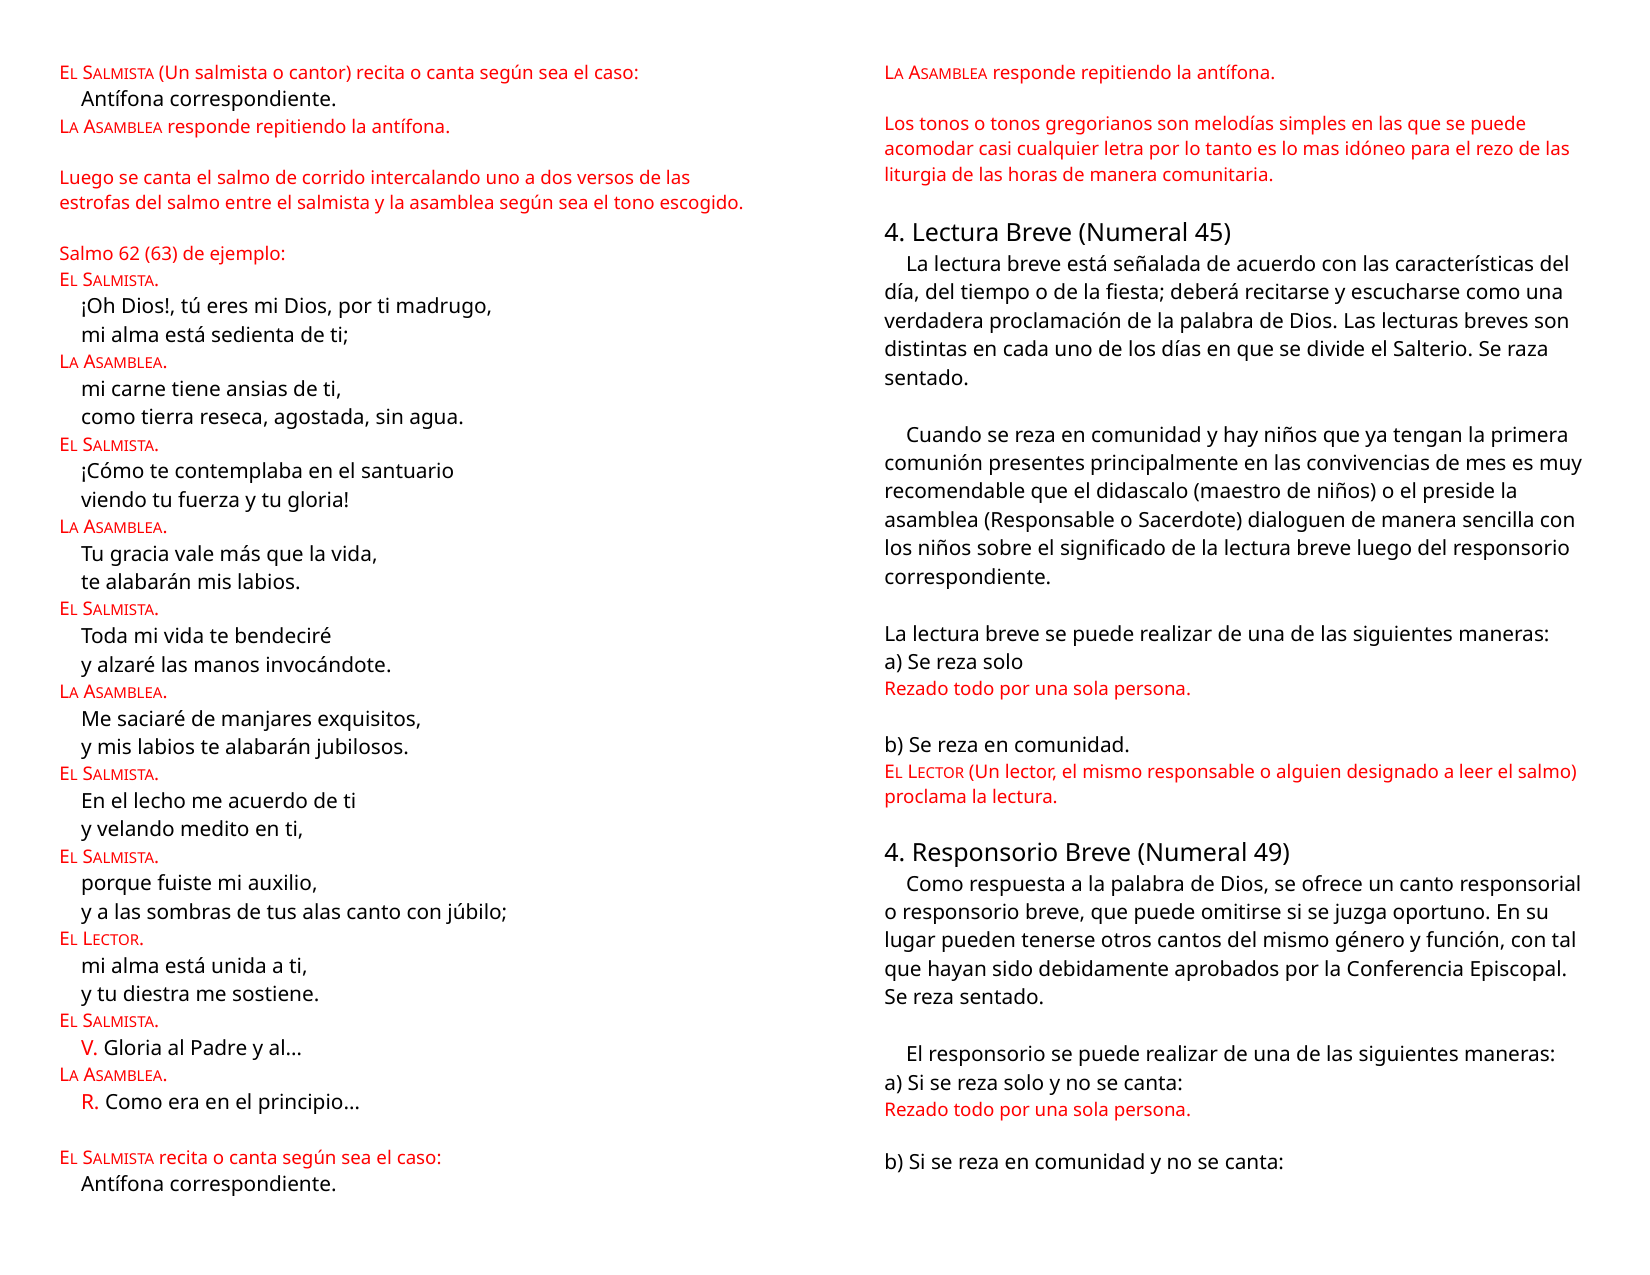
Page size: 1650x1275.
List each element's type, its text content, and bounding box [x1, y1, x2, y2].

text En el lecho me acuerdo de ti [59, 786, 766, 814]
text El Salmista. [59, 843, 766, 868]
text te alabarán mis labios. [59, 567, 766, 596]
text La Asamblea. [59, 513, 766, 539]
text El Lector. [59, 925, 766, 951]
text El Salmista. [59, 596, 766, 621]
text 4. Lectura Breve (Numeral 45) [884, 215, 1591, 249]
text y a las sombras de tus alas canto con júbilo; [59, 897, 766, 925]
text El Salmista. [59, 266, 766, 292]
text ¡Cómo te contemplaba en el santuario [59, 456, 766, 485]
text El Salmista (Un salmista o cantor) recita o canta según sea el caso: [59, 59, 766, 84]
text La Asamblea. [59, 348, 766, 374]
text mi alma está unida a ti, [59, 951, 766, 979]
text Antífona correspondiente. [59, 84, 766, 113]
text La lectura breve está señalada de acuerdo con las características del día, del tiempo o de la fiesta; deberá recitarse y escucharse como una verdadera proclamación de la palabra de Dios. Las lecturas breves son distintas en cada uno de los días en que se divide el Salterio. Se raza sentado. [884, 249, 1591, 391]
text Rezado todo por una sola persona. [884, 676, 1591, 701]
text El Salmista. [59, 761, 766, 786]
text V. Gloria al Padre y al… [59, 1033, 766, 1062]
text mi alma está sedienta de ti; [59, 320, 766, 348]
text mi carne tiene ansias de ti, [59, 374, 766, 402]
text El Salmista recita o canta según sea el caso: [59, 1144, 766, 1169]
text La Asamblea responde repitiendo la antífona. [884, 59, 1591, 84]
text El responsorio se puede realizar de una de las siguientes maneras: [884, 1039, 1591, 1068]
text 4. Responsorio Breve (Numeral 49) [884, 835, 1591, 869]
text b) Si se reza en comunidad y no se canta: [884, 1147, 1591, 1176]
text y velando medito en ti, [59, 814, 766, 843]
text como tierra reseca, agostada, sin agua. [59, 402, 766, 431]
text a) Si se reza solo y no se canta: [884, 1068, 1591, 1096]
text Antífona correspondiente. [59, 1169, 766, 1198]
text Rezado todo por una sola persona. [884, 1096, 1591, 1122]
text viendo tu fuerza y tu gloria! [59, 485, 766, 513]
text Tu gracia vale más que la vida, [59, 539, 766, 567]
text y tu diestra me sostiene. [59, 979, 766, 1008]
text Salmo 62 (63) de ejemplo: [59, 241, 766, 266]
text El Salmista. [59, 1008, 766, 1033]
text Toda mi vida te bendeciré [59, 621, 766, 650]
text Como respuesta a la palabra de Dios, se ofrece un canto responsorial o responsorio breve, que puede omitirse si se juzga oportuno. En su lugar pueden tenerse otros cantos del mismo género y función, con tal que hayan sido debidamente aprobados por la Conferencia Episcopal. Se reza sentado. [884, 869, 1591, 1011]
text Cuando se reza en comunidad y hay niños que ya tengan la primera comunión presentes principalmente en las convivencias de mes es muy recomendable que el didascalo (maestro de niños) o el preside la asamblea (Responsable o Sacerdote) dialoguen de manera sencilla con los niños sobre el significado de la lectura breve luego del responsorio correspondiente. [884, 420, 1591, 590]
text El Lector (Un lector, el mismo responsable o alguien designado a leer el salmo) proclama la lectura. [884, 758, 1591, 809]
text La Asamblea. [59, 1062, 766, 1087]
text y alzaré las manos invocándote. [59, 650, 766, 678]
text La lectura breve se puede realizar de una de las siguientes maneras: [884, 619, 1591, 647]
text a) Se reza solo [884, 647, 1591, 676]
text porque fuiste mi auxilio, [59, 868, 766, 897]
text R. Como era en el principio… [59, 1087, 766, 1116]
text La Asamblea. [59, 678, 766, 704]
text Luego se canta el salmo de corrido intercalando uno a dos versos de las estrofas del salmo entre el salmista y la asamblea según sea el tono escogido. [59, 164, 766, 215]
text El Salmista. [59, 431, 766, 456]
text La Asamblea responde repitiendo la antífona. [59, 113, 766, 138]
text ¡Oh Dios!, tú eres mi Dios, por ti madrugo, [59, 292, 766, 320]
text Me saciaré de manjares exquisitos, [59, 704, 766, 732]
text b) Se reza en comunidad. [884, 730, 1591, 758]
text Los tonos o tonos gregorianos son melodías simples en las que se puede acomodar casi cualquier letra por lo tanto es lo mas idóneo para el rezo de las liturgia de las horas de manera comunitaria. [884, 110, 1591, 187]
text y mis labios te alabarán jubilosos. [59, 732, 766, 761]
